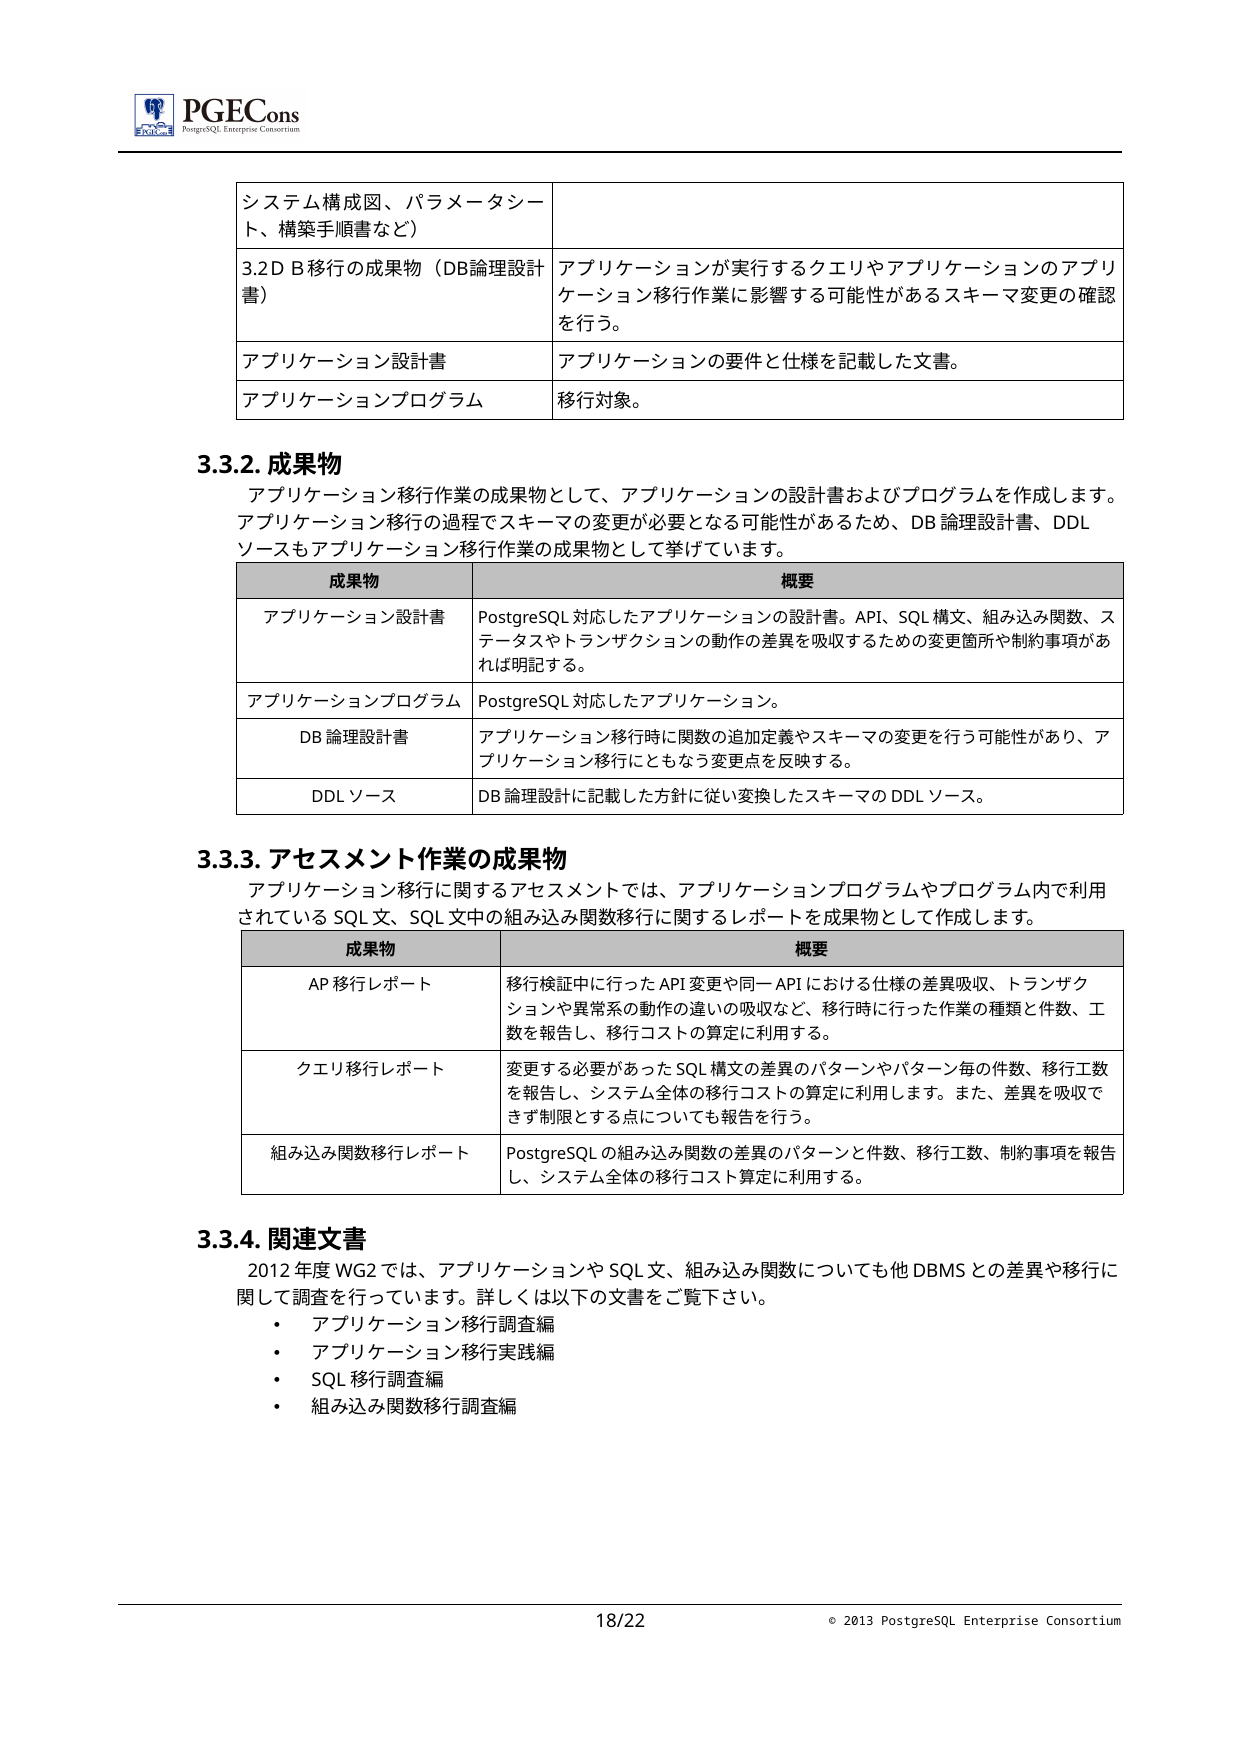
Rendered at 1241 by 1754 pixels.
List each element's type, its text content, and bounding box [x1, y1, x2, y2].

table_cell DB論理設計書 [237, 719, 472, 778]
text 2012年度WG2では、アプリケーションやSQL文、組み込み関数についても他DBMSとの差異や移行に関して調査を行っています。詳しくは以下の文書をご覧下さい。 [236, 1256, 1122, 1310]
list SQL移行調査編 [274, 1364, 1122, 1392]
table_cell DB論理設計に記載した方針に従い変換したスキーマのDDLソース。 [473, 779, 1123, 813]
table_header 概要 [473, 563, 1123, 598]
table_cell DDLソース [237, 779, 472, 813]
table_cell アプリケーションプログラム [237, 381, 552, 419]
subtitle 成果物 [197, 444, 1122, 481]
table_cell PostgreSQL対応したアプリケーションの設計書。API、SQL構文、組み込み関数、ステータスやトランザクションの動作の差異を吸収するための変更箇所や制約事項があれば明記する。 [473, 599, 1123, 682]
subtitle 関連文書 [197, 1219, 1122, 1256]
table_cell PostgreSQLの組み込み関数の差異のパターンと件数、移行工数、制約事項を報告し、システム全体の移行コスト算定に利用する。 [501, 1135, 1123, 1194]
list 組み込み関数移行調査編 [274, 1392, 1122, 1419]
table_cell クエリ移行レポート [242, 1051, 500, 1134]
table_cell AP移行レポート [242, 967, 500, 1050]
table_cell アプリケーションが実行するクエリやアプリケーションのアプリケーション移行作業に影響する可能性があるスキーマ変更の確認を行う。 [553, 249, 1123, 341]
table_cell 組み込み関数移行レポート [242, 1135, 500, 1194]
subtitle アセスメント作業の成果物 [197, 839, 1122, 875]
table_cell [553, 183, 1123, 248]
table_header 成果物 [237, 563, 472, 598]
table_cell 変更する必要があったSQL構文の差異のパターンやパターン毎の件数、移行工数を報告し、システム全体の移行コストの算定に利用します。また、差異を吸収できず制限とする点についても報告を行う。 [501, 1051, 1123, 1134]
table_cell アプリケーションプログラム [237, 683, 472, 718]
table_cell システム構成図、パラメータシート、構築手順書など） [237, 183, 552, 248]
table_cell アプリケーション移行時に関数の追加定義やスキーマの変更を行う可能性があり、アプリケーション移行にともなう変更点を反映する。 [473, 719, 1123, 778]
text アプリケーション移行作業の成果物として、アプリケーションの設計書およびプログラムを作成します。アプリケーション移行の過程でスキーマの変更が必要となる可能性があるため、DB論理設計書、DDLソースもアプリケーション移行作業の成果物として挙げています。 [236, 481, 1122, 562]
list アプリケーション移行実践編 [274, 1337, 1122, 1364]
table_cell 移行対象。 [553, 381, 1123, 419]
text アプリケーション移行に関するアセスメントでは、アプリケーションプログラムやプログラム内で利用されているSQL文、SQL文中の組み込み関数移行に関するレポートを成果物として作成します。 [236, 875, 1122, 930]
picture [128, 88, 306, 142]
table_cell 移行検証中に行ったAPI変更や同一APIにおける仕様の差異吸収、トランザクションや異常系の動作の違いの吸収など、移行時に行った作業の種類と件数、工数を報告し、移行コストの算定に利用する。 [501, 967, 1123, 1050]
table_header 成果物 [242, 931, 500, 966]
table_cell PostgreSQL対応したアプリケーション。 [473, 683, 1123, 718]
table_cell アプリケーションの要件と仕様を記載した文書。 [553, 342, 1123, 380]
table_header 概要 [501, 931, 1123, 966]
list アプリケーション移行調査編 [274, 1310, 1122, 1337]
table_cell アプリケーション設計書 [237, 599, 472, 682]
table_cell アプリケーション設計書 [237, 342, 552, 380]
table_cell 3.2ＤＢ移行の成果物（DB論理設計書） [237, 249, 552, 341]
